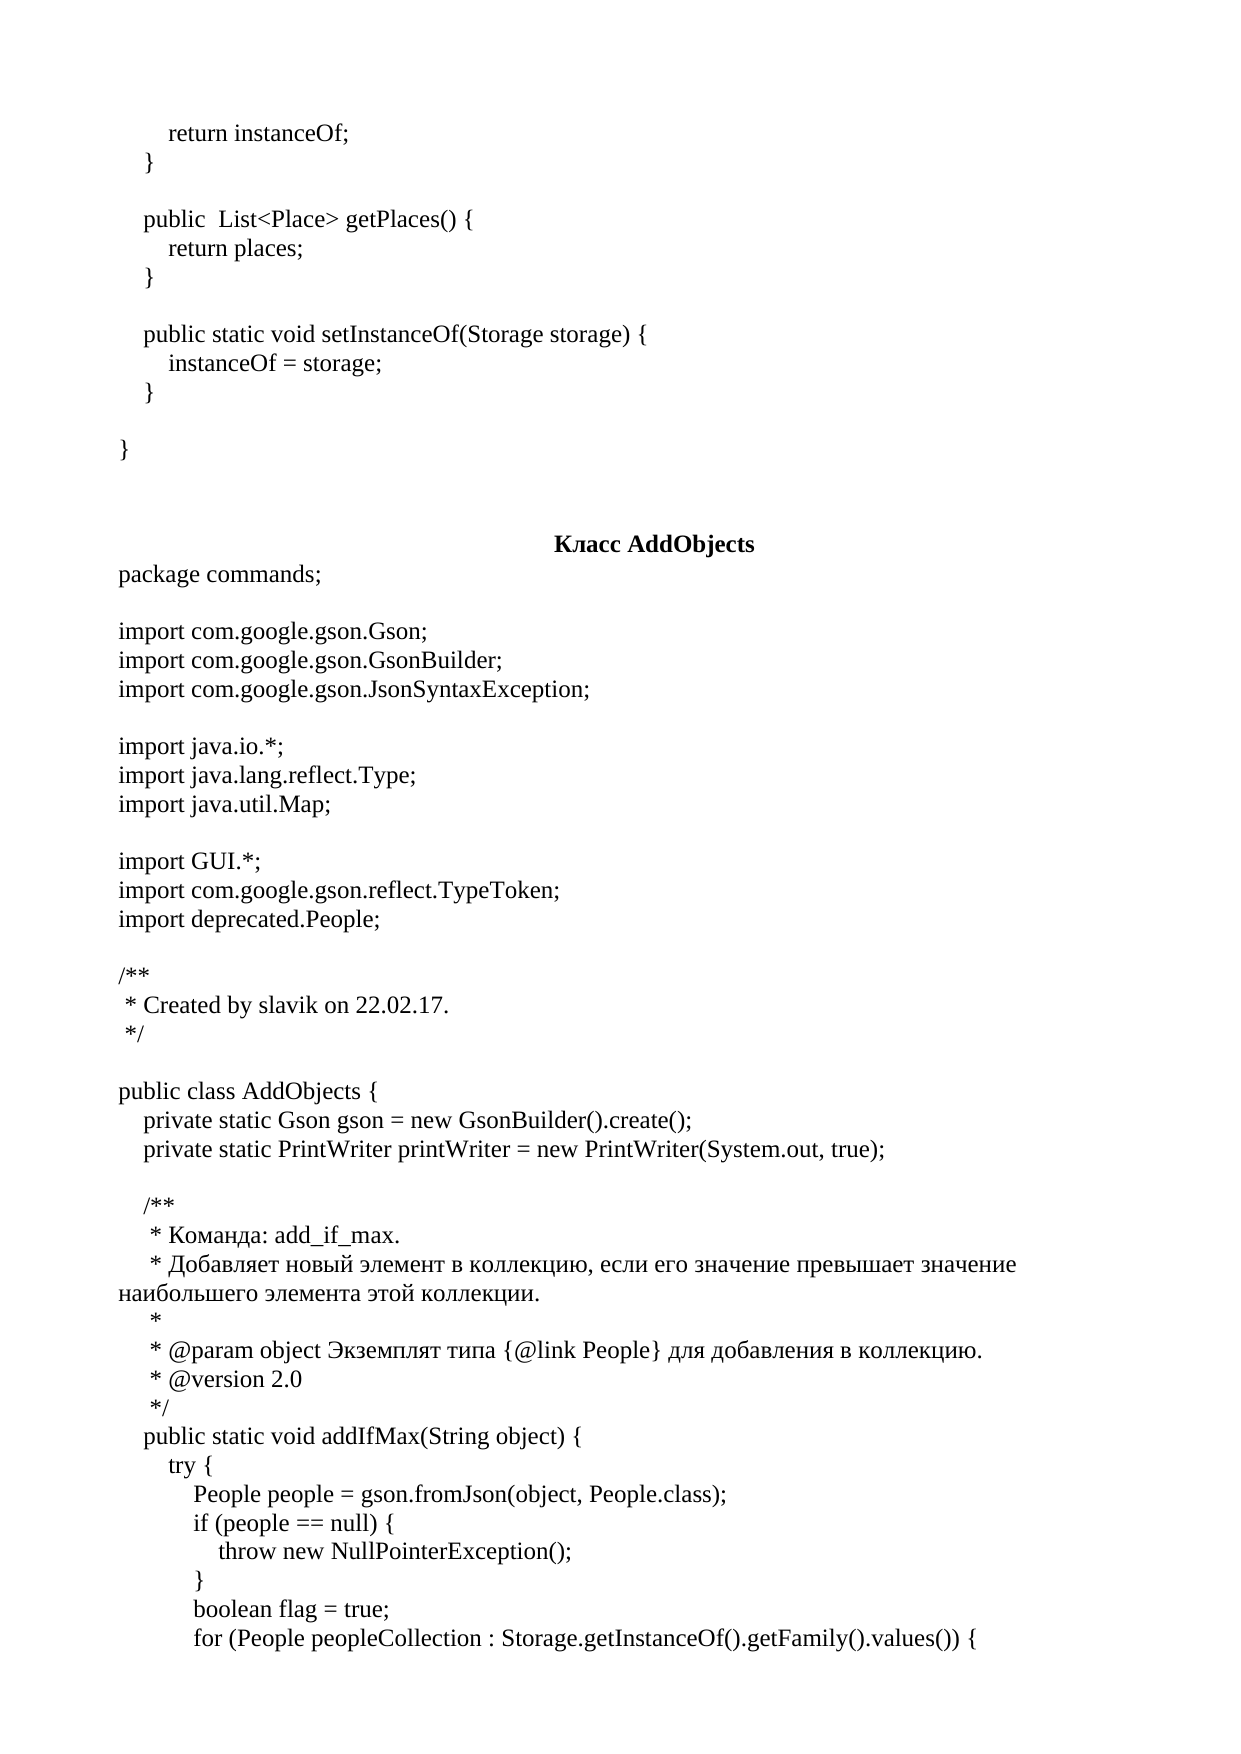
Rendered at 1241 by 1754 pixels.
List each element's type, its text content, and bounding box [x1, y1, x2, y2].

text import GUI.*; [118, 846, 1117, 875]
text import java.io.*; [118, 731, 1117, 760]
text private static PrintWriter printWriter = new PrintWriter(System.out, true); [118, 1134, 1117, 1163]
text for (People peopleCollection : Storage.getInstanceOf().getFamily().values()) { [118, 1623, 1117, 1651]
text } [118, 262, 1117, 291]
text * @param object Экземплят типа {@link People} для добавления в коллекцию. [118, 1335, 1117, 1364]
text import java.lang.reflect.Type; [118, 760, 1117, 789]
text */ [118, 1019, 1117, 1048]
text import com.google.gson.Gson; [118, 616, 1117, 645]
text /** [118, 1191, 1117, 1220]
text import com.google.gson.JsonSyntaxException; [118, 674, 1117, 703]
text import com.google.gson.reflect.TypeToken; [118, 875, 1117, 904]
text * [118, 1306, 1117, 1335]
text boolean flag = true; [118, 1594, 1117, 1623]
text public static void addIfMax(String object) { [118, 1421, 1117, 1450]
text People people = gson.fromJson(object, People.class); [118, 1479, 1117, 1508]
text */ [118, 1393, 1117, 1421]
text return places; [118, 233, 1117, 262]
text public class AddObjects { [118, 1076, 1117, 1105]
text /** [118, 961, 1117, 990]
text package commands; [118, 559, 1117, 588]
text throw new NullPointerException(); [118, 1536, 1117, 1565]
text try { [118, 1450, 1117, 1479]
text import deprecated.People; [118, 904, 1117, 933]
text * Команда: add_if_max. [118, 1220, 1117, 1249]
text } [118, 147, 1117, 176]
text private static Gson gson = new GsonBuilder().create(); [118, 1105, 1117, 1134]
text import java.util.Map; [118, 789, 1117, 818]
text * Created by slavik on 22.02.17. [118, 990, 1117, 1019]
text Класс AddObjects [118, 525, 1117, 559]
text } [118, 1565, 1117, 1594]
text public List<Place> getPlaces() { [118, 204, 1117, 233]
text return instanceOf; [118, 118, 1117, 147]
text import com.google.gson.GsonBuilder; [118, 645, 1117, 674]
text } [118, 377, 1117, 406]
text * Добавляет новый элемент в коллекцию, если его значение превышает значение наибольшего элемента этой коллекции. [118, 1249, 1117, 1306]
text public static void setInstanceOf(Storage storage) { [118, 319, 1117, 348]
text } [118, 434, 1117, 463]
text * @version 2.0 [118, 1364, 1117, 1393]
text if (people == null) { [118, 1508, 1117, 1536]
text instanceOf = storage; [118, 348, 1117, 377]
